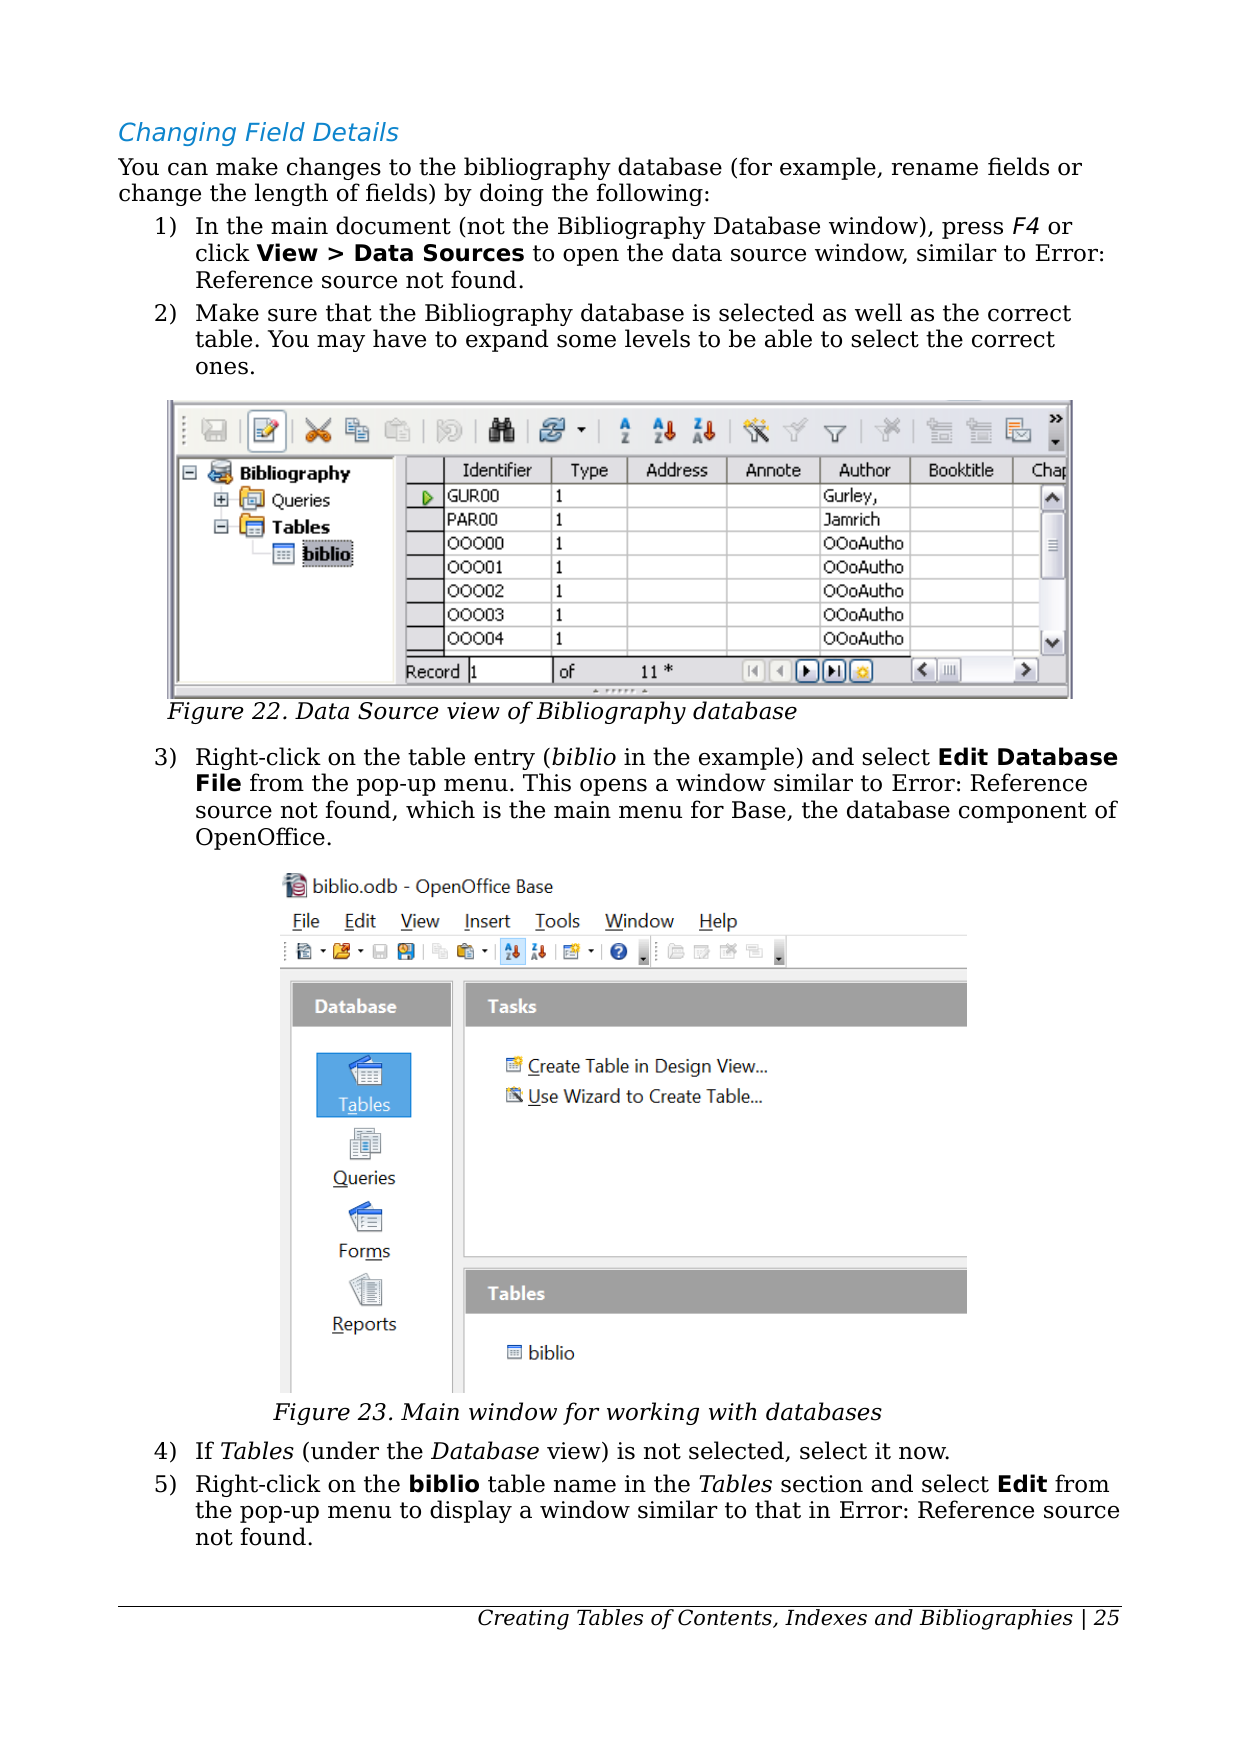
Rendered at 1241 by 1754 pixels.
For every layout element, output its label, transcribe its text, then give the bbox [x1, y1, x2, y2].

list In the main document (not the Bibliography Database window), press F4 or click View > Data Sources to open the data source window, similar to Figure 22. [177, 213, 1122, 293]
text Figure 23. Main window for working with databases [273, 1399, 967, 1425]
list You can make changes to the bibliography database (for example, rename fields or change the length of fields) by doing the following: [118, 154, 1122, 207]
list Make sure that the Bibliography database is selected as well as the correct table. You may have to expand some levels to be able to select the correct ones. [177, 300, 1122, 380]
subtitle Changing Field Details [118, 118, 1122, 147]
picture [167, 400, 1073, 699]
text Figure 22. Data Source view of Bibliography database [167, 699, 1073, 725]
list Right-click on the biblio table name in the Tables section and select Edit from the pop-up menu to display a window similar to that in Figure 24. [177, 1471, 1122, 1551]
list Right-click on the table entry (biblio in the example) and select Edit Database File from the pop-up menu. This opens a window similar to Figure 23, which is the main menu for Base, the database component of OpenOffice. [177, 744, 1122, 851]
list If Tables (under the Database view) is not selected, select it now. [177, 1438, 1122, 1464]
picture [280, 869, 967, 1393]
